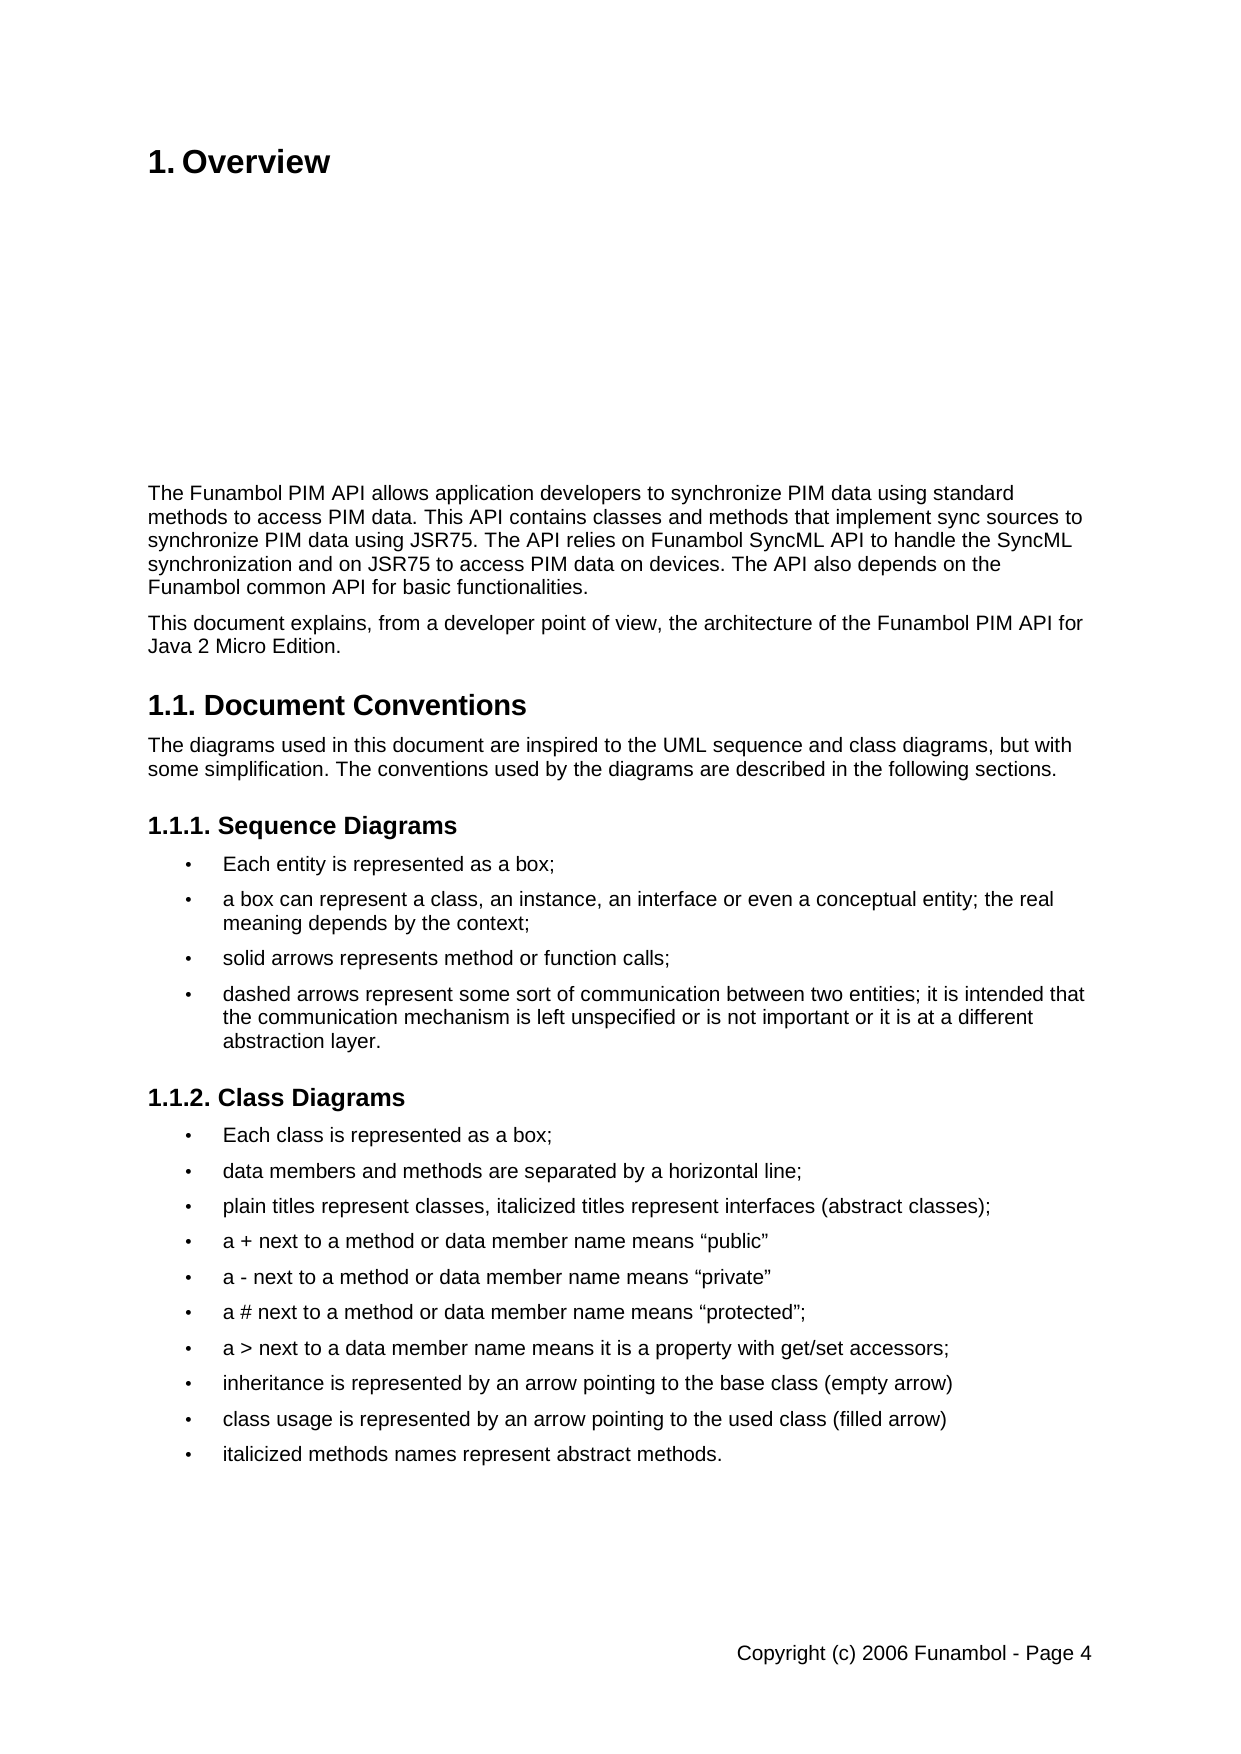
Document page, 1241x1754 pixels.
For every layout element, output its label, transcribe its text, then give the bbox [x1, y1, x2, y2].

list dashed arrows represent some sort of communication between two entities; it is intended that the communication mechanism is left unspecified or is not important or it is at a different abstraction layer. [185, 982, 1093, 1053]
list italicized methods names represent abstract methods. [185, 1442, 1093, 1466]
list inheritance is represented by an arrow pointing to the base class (empty arrow) [185, 1372, 1093, 1395]
text The diagrams used in this document are inspired to the UML sequence and class diagrams, but with some simplification. The conventions used by the diagrams are described in the following sections. [148, 734, 1093, 781]
list Each entity is represented as a box; [185, 852, 1093, 876]
list class usage is represented by an arrow pointing to the used class (filled arrow) [185, 1407, 1093, 1431]
list a + next to a method or data member name means “public” [185, 1230, 1093, 1253]
subtitle Class Diagrams [148, 1083, 1093, 1112]
text The Funambol PIM API allows application developers to synchronize PIM data using standard methods to access PIM data. This API contains classes and methods that implement sync sources to synchronize PIM data using JSR75. The API relies on Funambol SyncML API to handle the SyncML synchronization and on JSR75 to access PIM data on devices. The API also depends on the Funambol common API for basic functionalities. [148, 482, 1093, 599]
text This document explains, from a developer point of view, the architecture of the Funambol PIM API for Java 2 Micro Edition. [148, 611, 1093, 658]
list solid arrows represents method or function calls; [185, 947, 1093, 970]
list Each class is represented as a box; [185, 1124, 1093, 1147]
list data members and methods are separated by a horizontal line; [185, 1159, 1093, 1183]
list a > next to a data member name means it is a property with get/set accessors; [185, 1336, 1093, 1360]
list a - next to a method or data member name means “private” [185, 1265, 1093, 1289]
list a box can represent a class, an instance, an interface or even a conceptual entity; the real meaning depends by the context; [185, 888, 1093, 935]
list plain titles represent classes, italicized titles represent interfaces (abstract classes); [185, 1194, 1093, 1218]
subtitle Overview [148, 143, 1093, 180]
subtitle Document Conventions [148, 689, 1093, 722]
subtitle Sequence Diagrams [148, 812, 1093, 840]
list a # next to a method or data member name means “protected”; [185, 1301, 1093, 1324]
